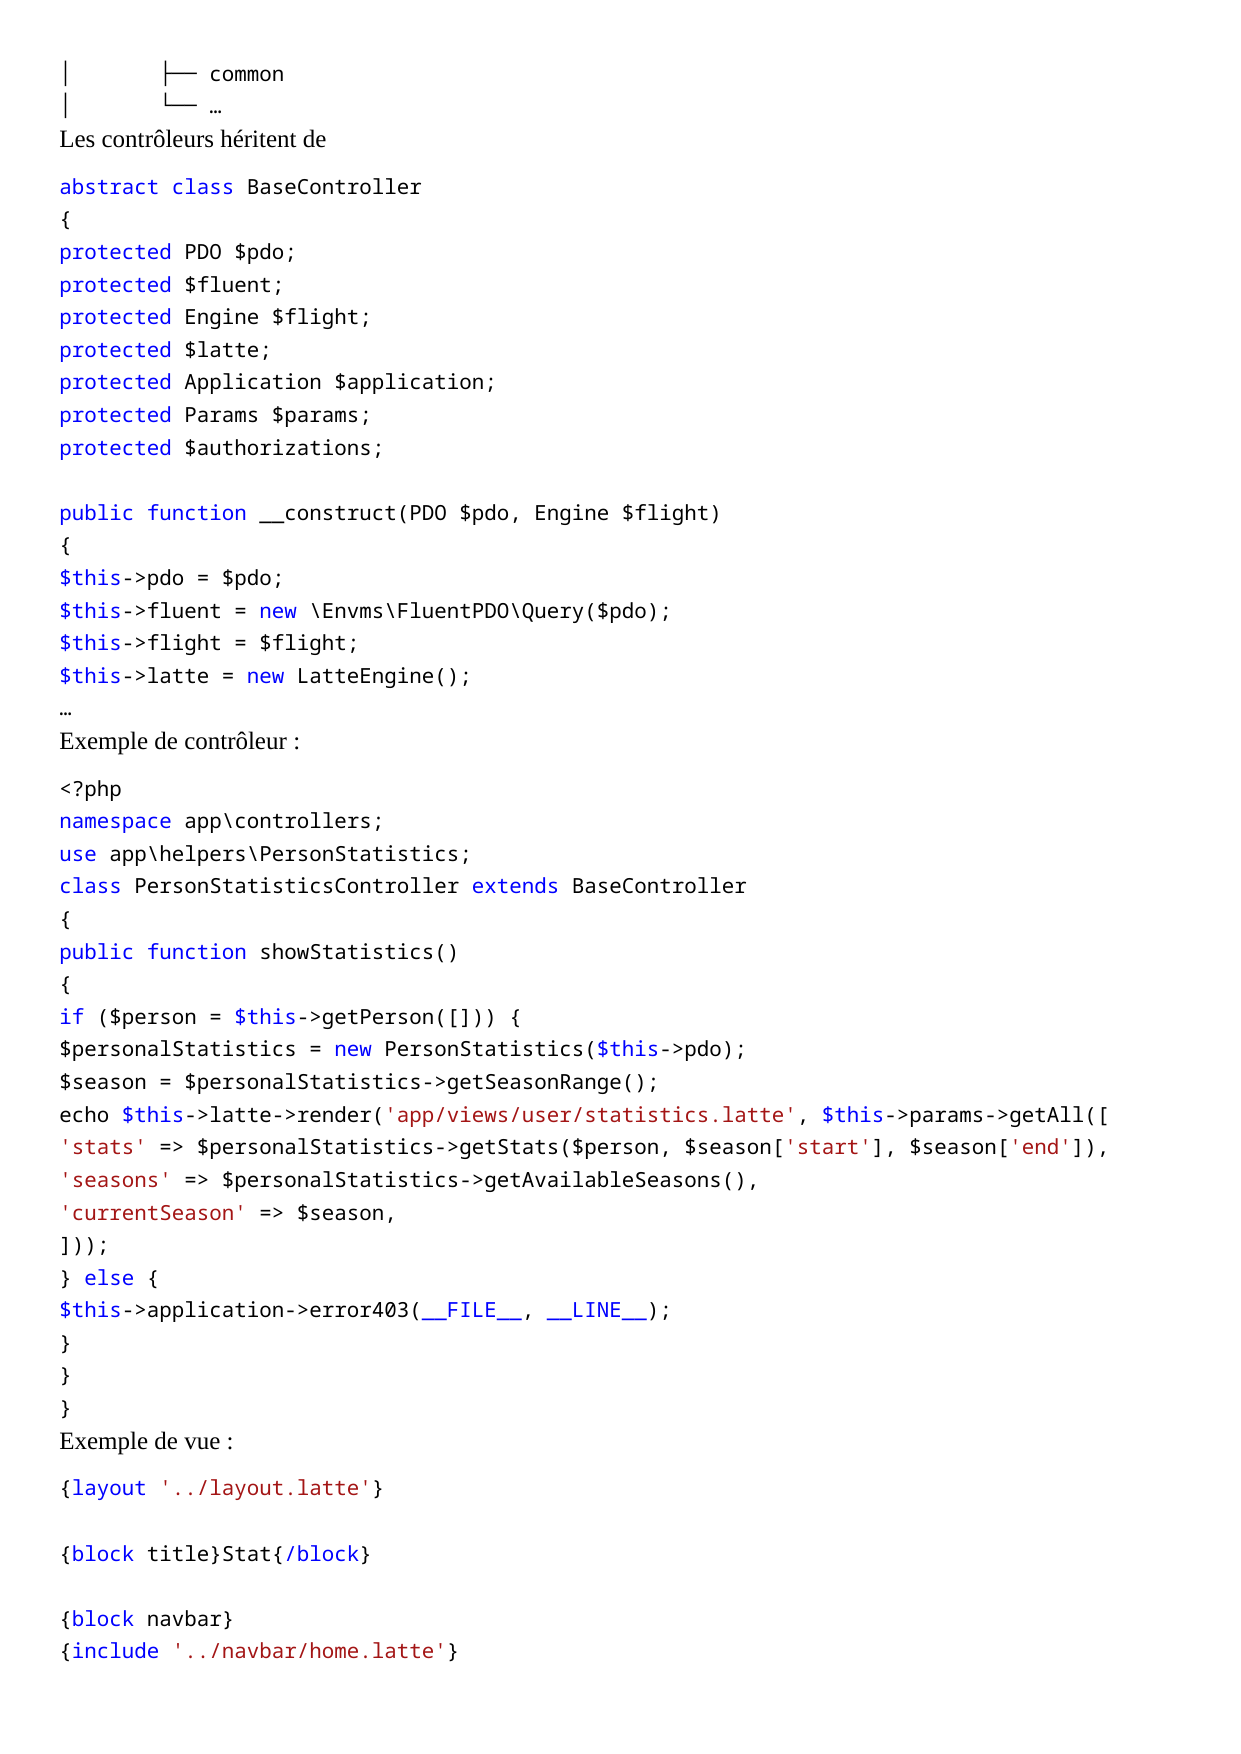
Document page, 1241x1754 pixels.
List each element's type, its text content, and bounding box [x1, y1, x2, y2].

text } else { [59, 1263, 1181, 1291]
text Exemple de vue : [59, 1426, 1181, 1454]
text … [59, 693, 1181, 722]
text echo $this->latte->render('app/views/user/statistics.latte', $this->params->getAll([ [59, 1100, 1181, 1128]
text $this->fluent = new \Envms\FluentPDO\Query($pdo); [59, 596, 1181, 624]
text {layout '../layout.latte'} [59, 1473, 1181, 1502]
text {block navbar} [59, 1604, 1181, 1632]
text <?php [59, 774, 1181, 802]
text { [59, 204, 1181, 233]
text namespace app\controllers; [59, 806, 1181, 835]
text protected Engine $flight; [59, 302, 1181, 331]
text $this->pdo = $pdo; [59, 563, 1181, 592]
text {include '../navbar/home.latte'} [59, 1636, 1181, 1665]
text { [59, 904, 1181, 933]
text ])); [59, 1230, 1181, 1259]
text protected $latte; [59, 335, 1181, 363]
text protected PDO $pdo; [59, 237, 1181, 266]
text $this->application->error403(__FILE__, __LINE__); [59, 1295, 1181, 1324]
text $personalStatistics = new PersonStatistics($this->pdo); [59, 1034, 1181, 1063]
text │ └── … [59, 92, 1181, 120]
text $this->flight = $flight; [59, 628, 1181, 657]
text $this->latte = new LatteEngine(); [59, 661, 1181, 689]
text protected $authorizations; [59, 433, 1181, 461]
text 'currentSeason' => $season, [59, 1198, 1181, 1226]
text use app\helpers\PersonStatistics; [59, 839, 1181, 867]
text $season = $personalStatistics->getSeasonRange(); [59, 1067, 1181, 1096]
text } [59, 1328, 1181, 1356]
text protected Params $params; [59, 400, 1181, 428]
text 'seasons' => $personalStatistics->getAvailableSeasons(), [59, 1165, 1181, 1193]
text { [59, 969, 1181, 998]
text Les contrôleurs héritent de [59, 124, 1181, 153]
text } [59, 1361, 1181, 1389]
text Exemple de contrôleur : [59, 726, 1181, 755]
text {block title}Stat{/block} [59, 1539, 1181, 1567]
text } [59, 1393, 1181, 1422]
text 'stats' => $personalStatistics->getStats($person, $season['start'], $season['end']), [59, 1132, 1181, 1161]
text class PersonStatisticsController extends BaseController [59, 872, 1181, 900]
text protected Application $application; [59, 367, 1181, 396]
text public function showStatistics() [59, 937, 1181, 965]
text { [59, 531, 1181, 559]
text if ($person = $this->getPerson([])) { [59, 1002, 1181, 1030]
text public function __construct(PDO $pdo, Engine $flight) [59, 498, 1181, 526]
text abstract class BaseController [59, 172, 1181, 200]
text │ ├── common [59, 59, 1181, 87]
text protected $fluent; [59, 270, 1181, 298]
